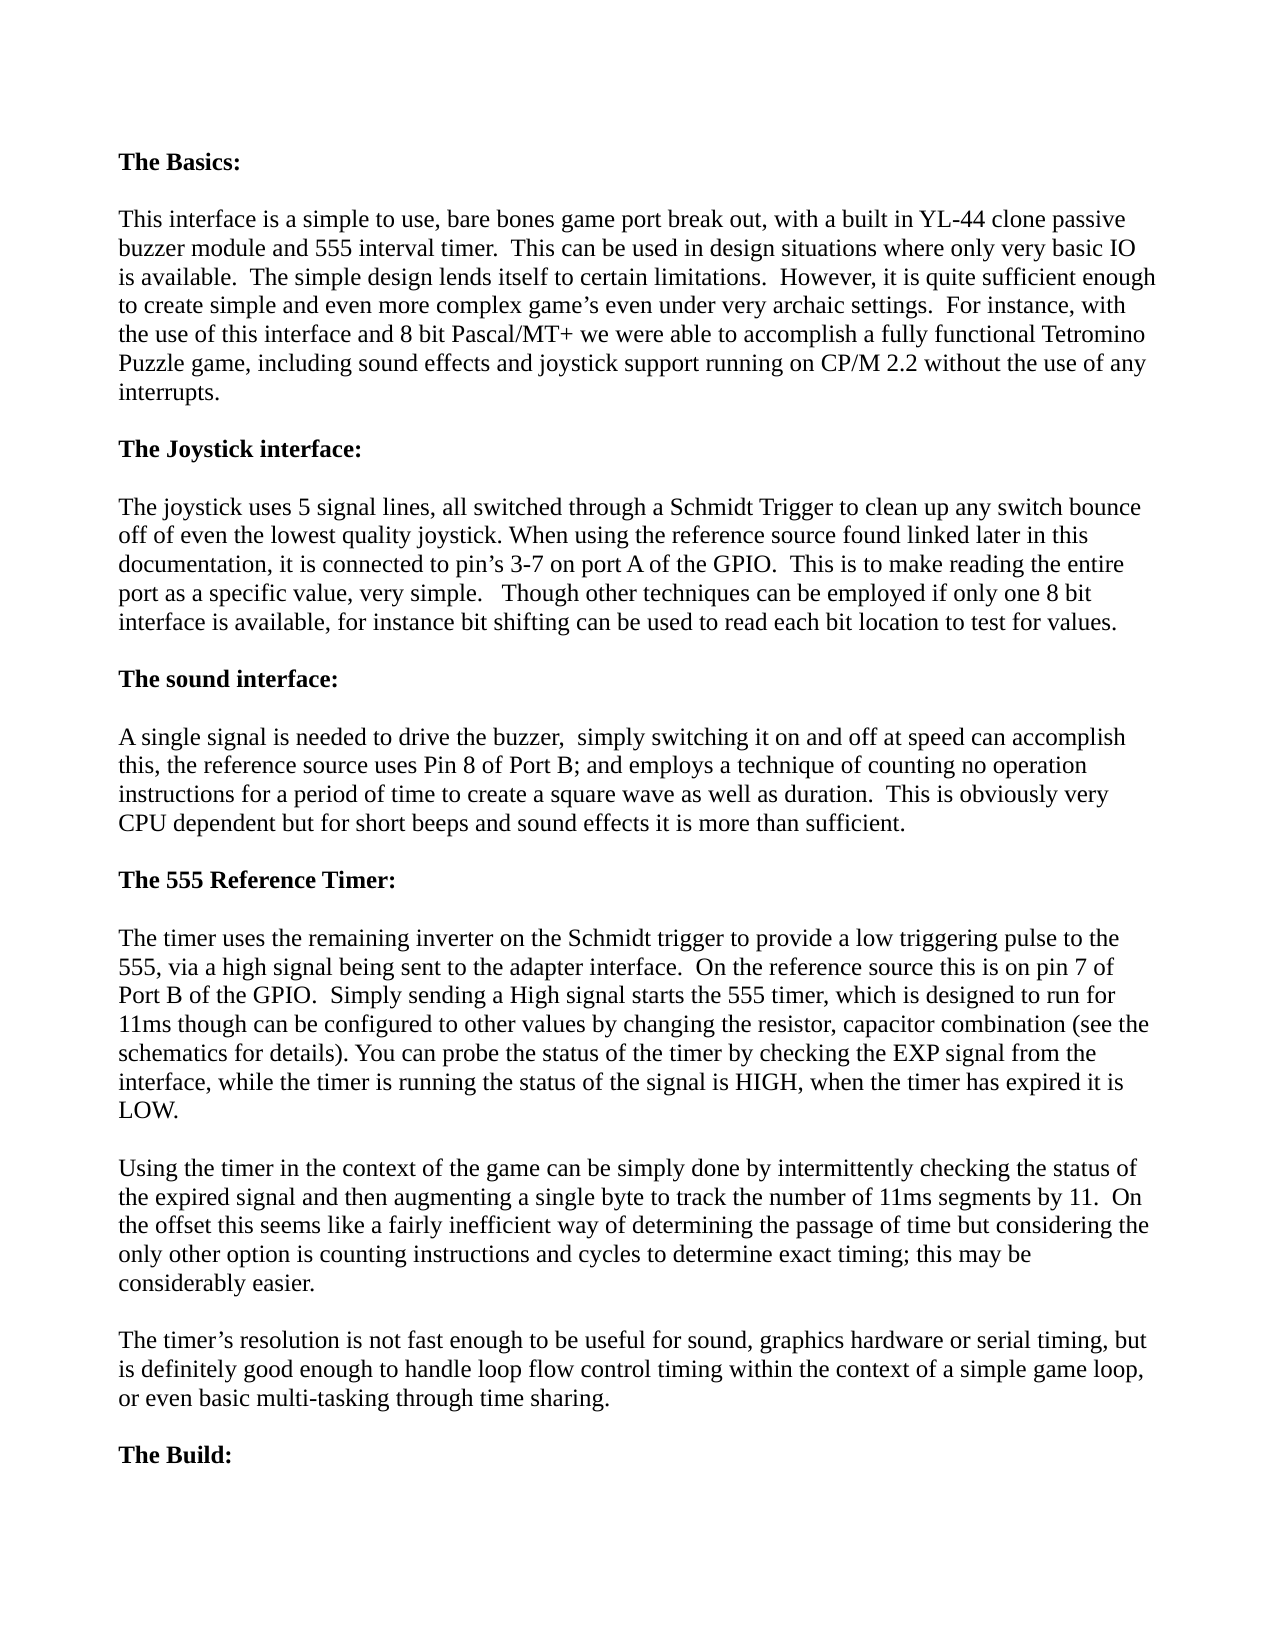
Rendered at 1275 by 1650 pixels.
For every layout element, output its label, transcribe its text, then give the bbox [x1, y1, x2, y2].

text This interface is a simple to use, bare bones game port break out, with a built in YL-44 clone passive buzzer module and 555 interval timer. This can be used in design situations where only very basic IO is available. The simple design lends itself to certain limitations. However, it is quite sufficient enough to create simple and even more complex game’s even under very archaic settings. For instance, with the use of this interface and 8 bit Pascal/MT+ we were able to accomplish a fully functional Tetromino Puzzle game, including sound effects and joystick support running on CP/M 2.2 without the use of any interrupts. [118, 204, 1157, 406]
text The Joystick interface: [118, 434, 1157, 463]
text The 555 Reference Timer: [118, 866, 1157, 894]
text The timer uses the remaining inverter on the Schmidt trigger to provide a low triggering pulse to the 555, via a high signal being sent to the adapter interface. On the reference source this is on pin 7 of Port B of the GPIO. Simply sending a High signal starts the 555 timer, which is designed to run for 11ms though can be configured to other values by changing the resistor, capacitor combination (see the schematics for details). You can probe the status of the timer by checking the EXP signal from the interface, while the timer is running the status of the signal is HIGH, when the timer has expired it is LOW. [118, 923, 1157, 1124]
text The joystick uses 5 signal lines, all switched through a Schmidt Trigger to clean up any switch bounce off of even the lowest quality joystick. When using the reference source found linked later in this documentation, it is connected to pin’s 3-7 on port A of the GPIO. This is to make reading the entire port as a specific value, very simple. Though other techniques can be employed if only one 8 bit interface is available, for instance bit shifting can be used to read each bit location to test for values. [118, 492, 1157, 636]
text The sound interface: [118, 664, 1157, 693]
text Using the timer in the context of the game can be simply done by intermittently checking the status of the expired signal and then augmenting a single byte to track the number of 11ms segments by 11. On the offset this seems like a fairly inefficient way of determining the passage of time but considering the only other option is counting instructions and cycles to determine exact timing; this may be considerably easier. [118, 1153, 1157, 1297]
text The Basics: [118, 147, 1157, 176]
text The timer’s resolution is not fast enough to be useful for sound, graphics hardware or serial timing, but is definitely good enough to handle loop flow control timing within the context of a simple game loop, or even basic multi-tasking through time sharing. [118, 1326, 1157, 1412]
text A single signal is needed to drive the buzzer, simply switching it on and off at speed can accomplish this, the reference source uses Pin 8 of Port B; and employs a technique of counting no operation instructions for a period of time to create a square wave as well as duration. This is obviously very CPU dependent but for short beeps and sound effects it is more than sufficient. [118, 722, 1157, 837]
text The Build: [118, 1441, 1157, 1469]
